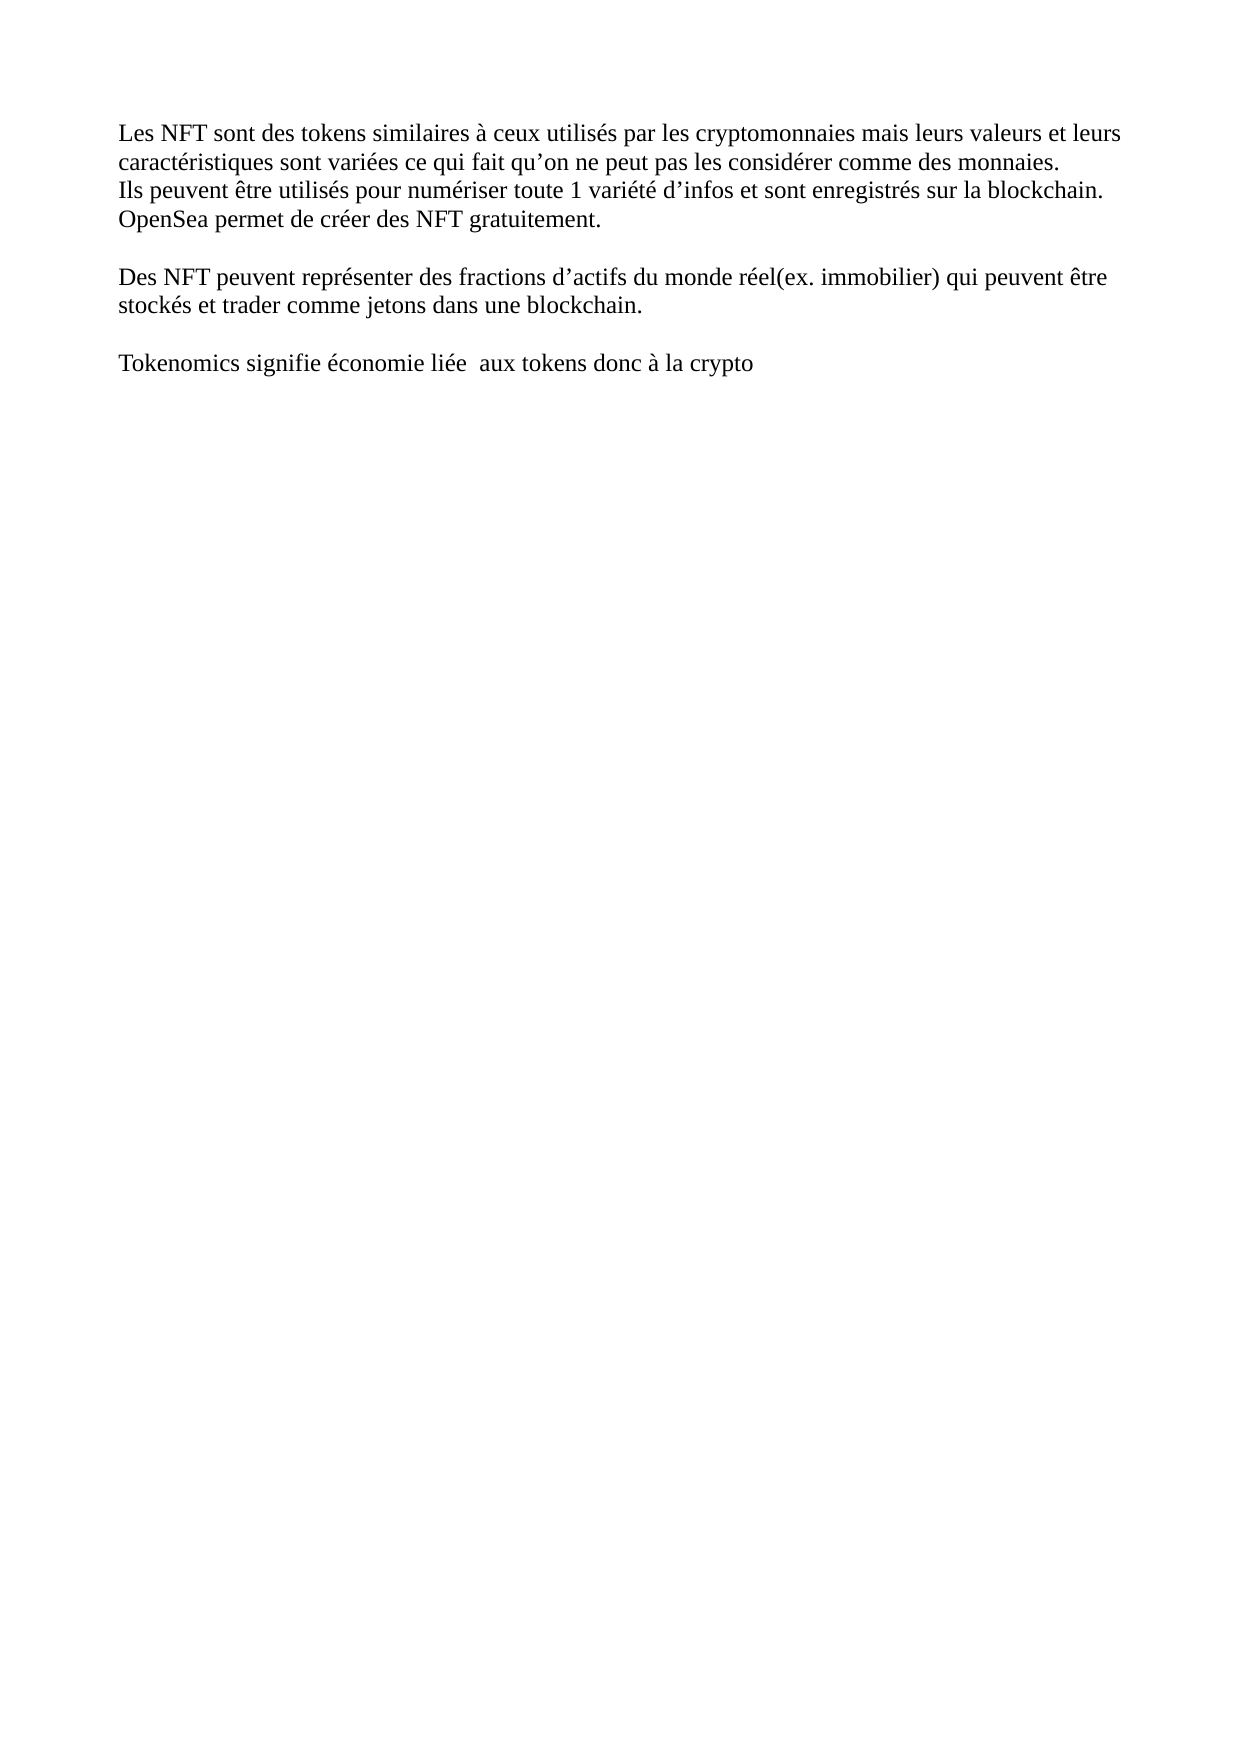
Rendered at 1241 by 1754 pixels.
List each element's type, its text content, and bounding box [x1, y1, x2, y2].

text Ils peuvent être utilisés pour numériser toute 1 variété d’infos et sont enregistrés sur la blockchain. [118, 176, 1122, 204]
text OpenSea permet de créer des NFT gratuitement. [118, 204, 1122, 233]
text Les NFT sont des tokens similaires à ceux utilisés par les cryptomonnaies mais leurs valeurs et leurs caractéristiques sont variées ce qui fait qu’on ne peut pas les considérer comme des monnaies. [118, 118, 1122, 176]
text Des NFT peuvent représenter des fractions d’actifs du monde réel(ex. immobilier) qui peuvent être stockés et trader comme jetons dans une blockchain. [118, 262, 1122, 319]
text Tokenomics signifie économie liée aux tokens donc à la crypto [118, 348, 1122, 377]
